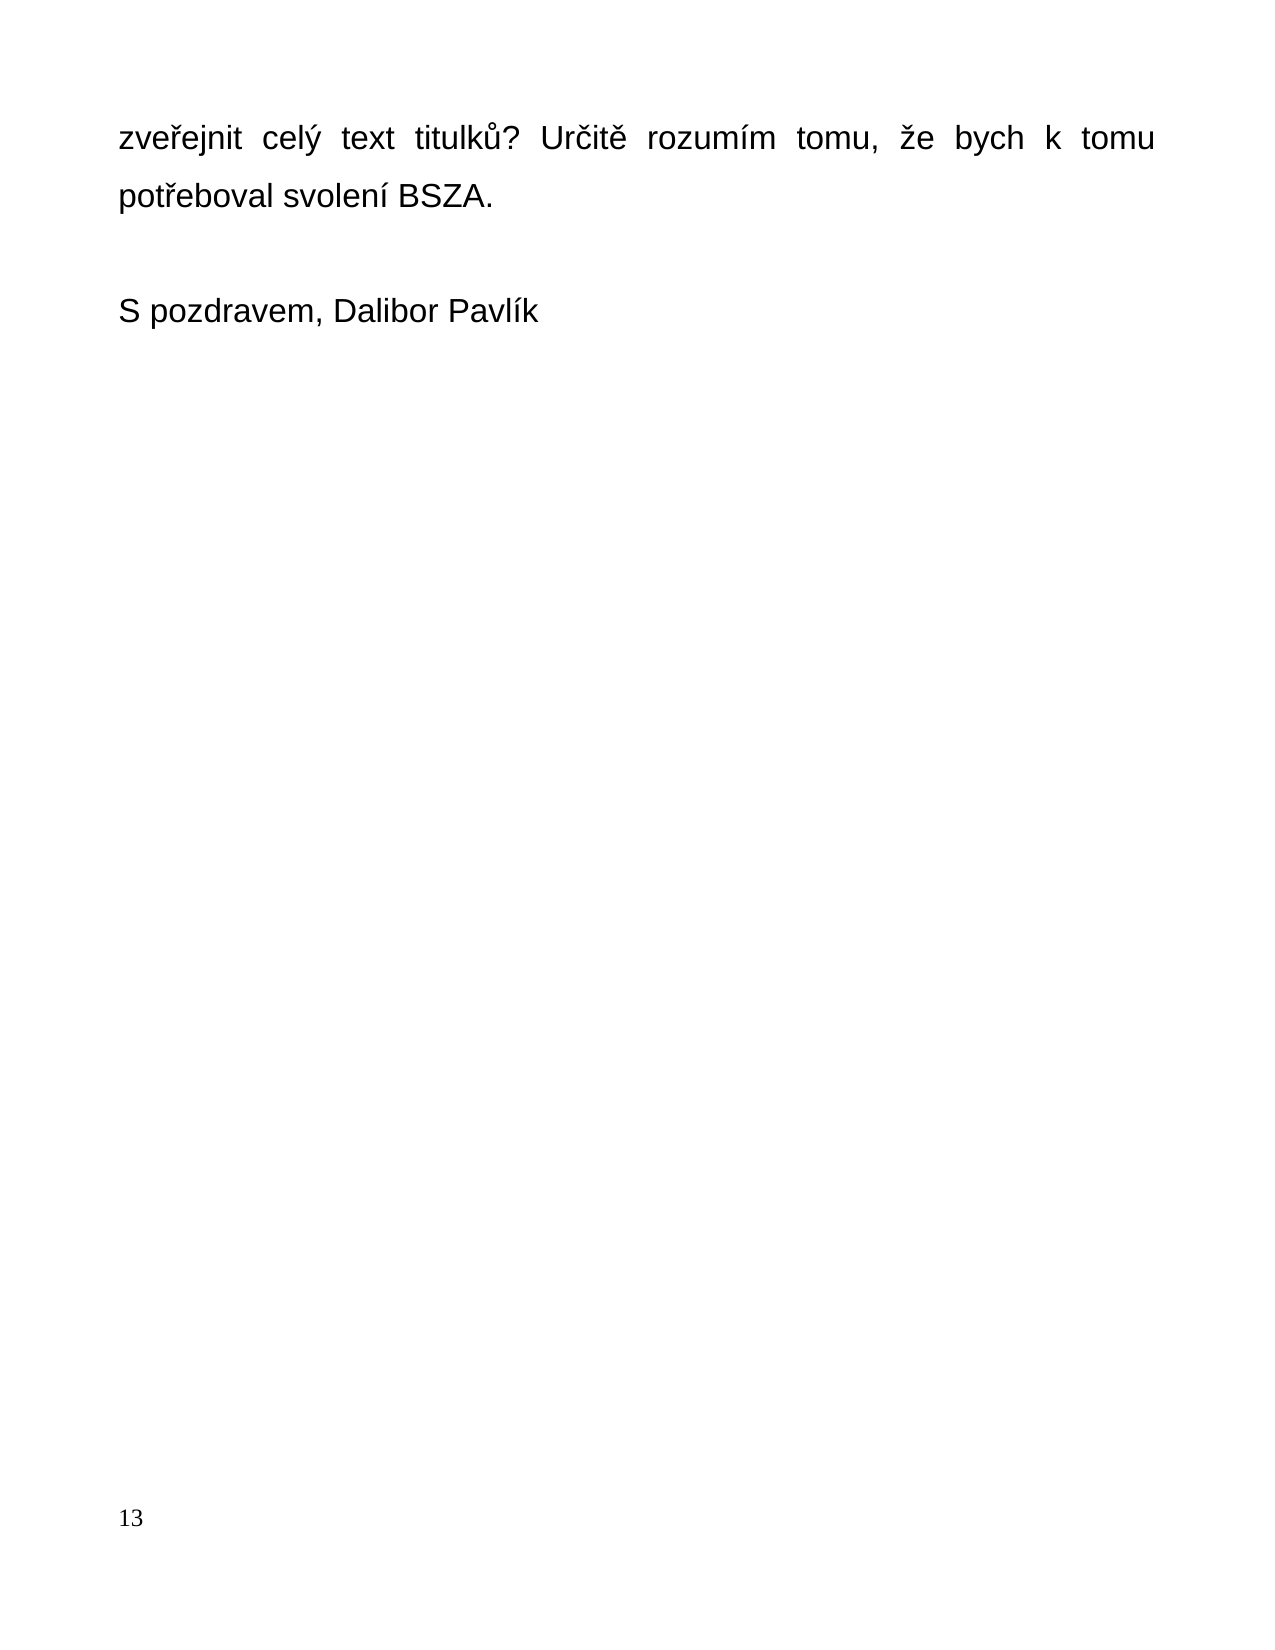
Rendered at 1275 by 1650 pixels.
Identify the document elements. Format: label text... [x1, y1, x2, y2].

text S pozdravem, Dalibor Pavlík [118, 291, 1157, 329]
text zveřejnit celý text titulků? Určitě rozumím tomu, že bych k tomu potřeboval svolení BSZA. [118, 118, 1157, 214]
